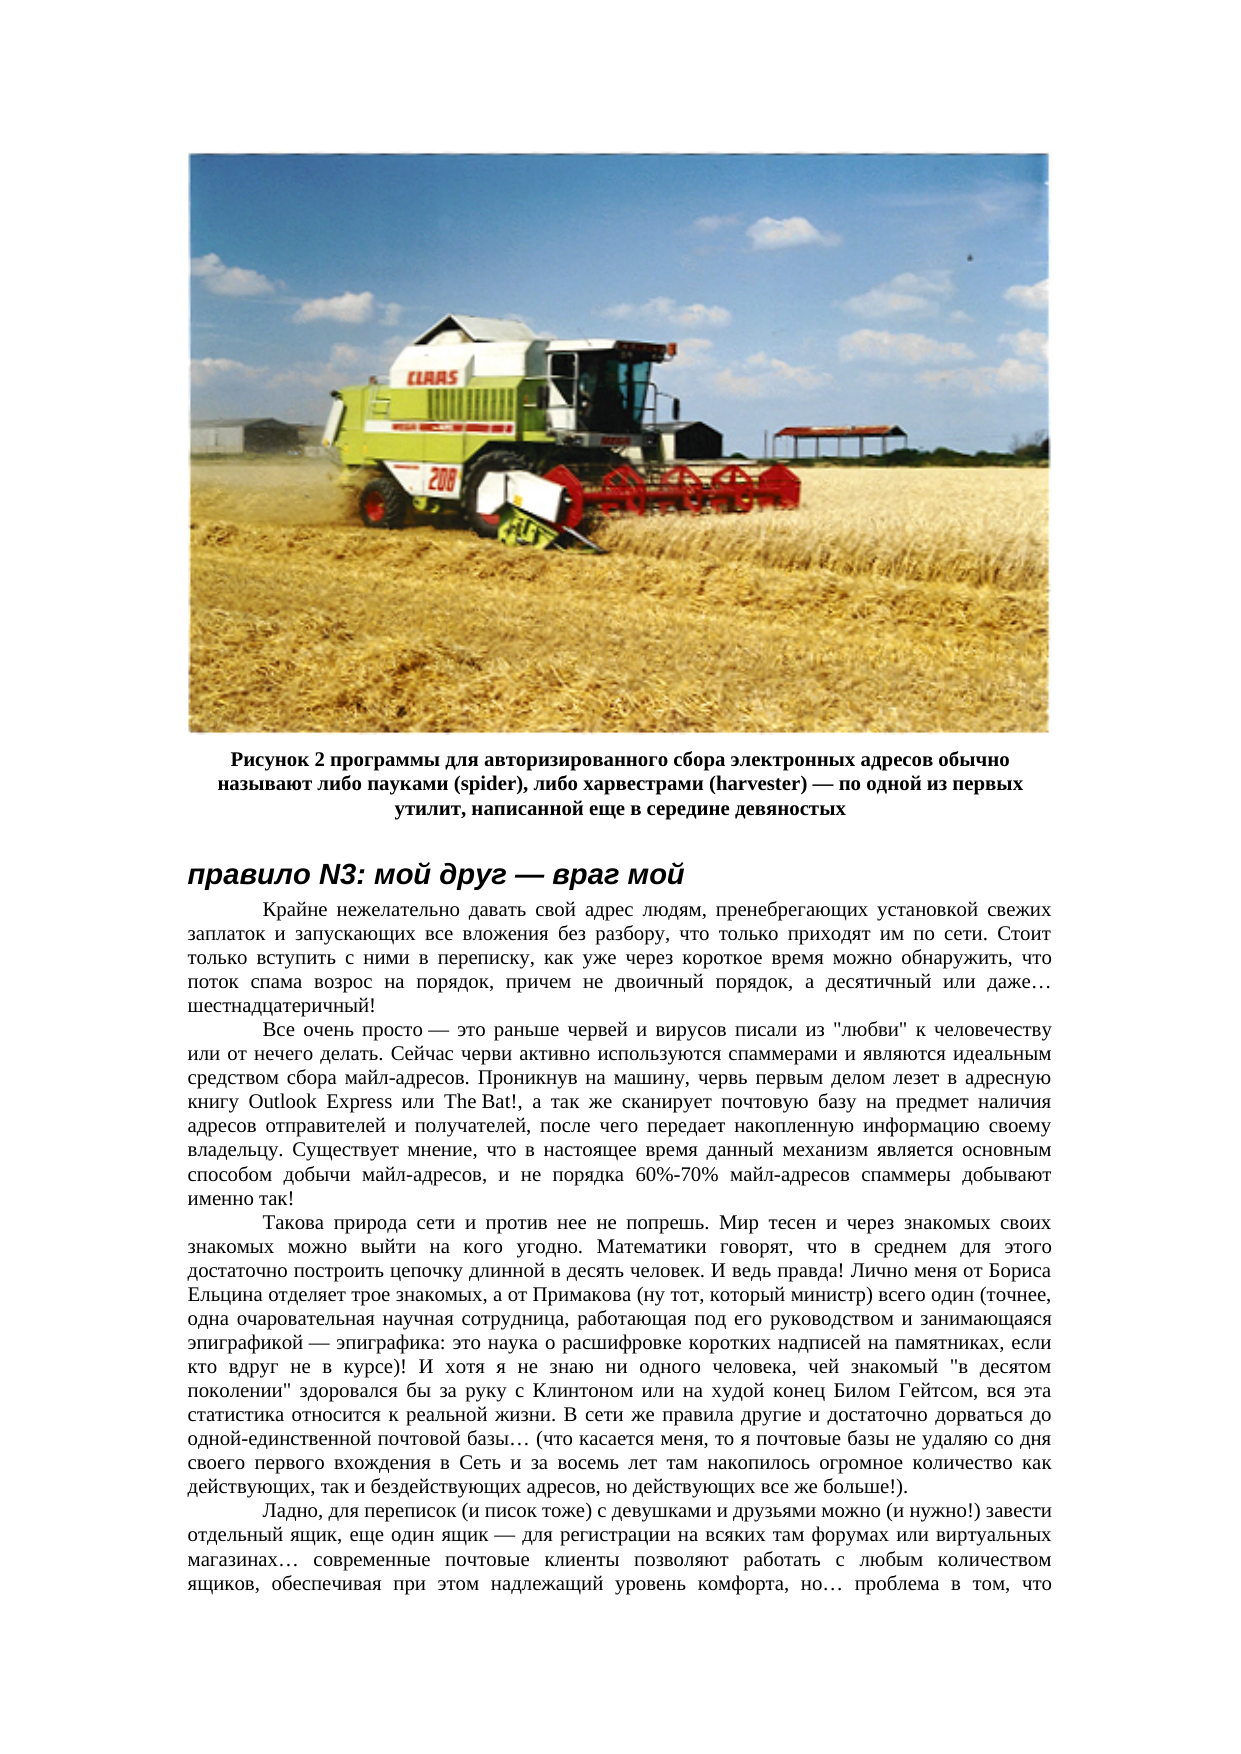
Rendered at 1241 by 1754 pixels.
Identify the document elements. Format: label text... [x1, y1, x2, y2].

text Рисунок 2 программы для авторизированного сбора электронных адресов обычно называют либо пауками (spider), либо харвестрами (harvester) — по одной из первых утилит, написанной еще в середине девяностых [187, 747, 1053, 819]
text Ладно, для переписок (и писок тоже) с девушками и друзьями можно (и нужно!) завести отдельный ящик, еще один ящик — для регистрации на всяких там форумах или виртуальных магазинах… современные почтовые клиенты позволяют работать с любым количеством ящиков, обеспечивая при этом надлежащий уровень комфорта, но… проблема в том, что [187, 1498, 1053, 1594]
subtitle правило N3: мой друг — враг мой [187, 857, 1053, 891]
picture [187, 150, 1053, 735]
text Такова природа сети и против нее не попрешь. Мир тесен и через знакомых своих знакомых можно выйти на кого угодно. Математики говорят, что в среднем для этого достаточно построить цепочку длинной в десять человек. И ведь правда! Лично меня от Бориса Ельцина отделяет трое знакомых, а от Примакова (ну тот, который министр) всего один (точнее, одна очаровательная научная сотрудница, работающая под его руководством и занимающаяся эпиграфикой — эпиграфика: это наука о расшифровке коротких надписей на памятниках, если кто вдруг не в курсе)! И хотя я не знаю ни одного человека, чей знакомый "в десятом поколении" здоровался бы за руку с Клинтоном или на худой конец Билом Гейтсом, вся эта статистика относится к реальной жизни. В сети же правила другие и достаточно дорваться до одной-единственной почтовой базы… (что касается меня, то я почтовые базы не удаляю со дня своего первого вхождения в Сеть и за восемь лет там накопилось огромное количество как действующих, так и бездействующих адресов, но действующих все же больше!). [187, 1209, 1053, 1498]
text Все очень просто — это раньше червей и вирусов писали из "любви" к человечеству или от нечего делать. Сейчас черви активно используются спаммерами и являются идеальным средством сбора майл-адресов. Проникнув на машину, червь первым делом лезет в адресную книгу Outlook Express или The Bat!, а так же сканирует почтовую базу на предмет наличия адресов отправителей и получателей, после чего передает накопленную информацию своему владельцу. Существует мнение, что в настоящее время данный механизм является основным способом добычи майл-адресов, и не порядка 60%-70% майл-адресов спаммеры добывают именно так! [187, 1017, 1053, 1209]
text Крайне нежелательно давать свой адрес людям, пренебрегающих установкой свежих заплаток и запускающих все вложения без разбору, что только приходят им по сети. Стоит только вступить с ними в переписку, как уже через короткое время можно обнаружить, что поток спама возрос на порядок, причем не двоичный порядок, а десятичный или даже… шестнадцатеричный! [187, 897, 1053, 1017]
